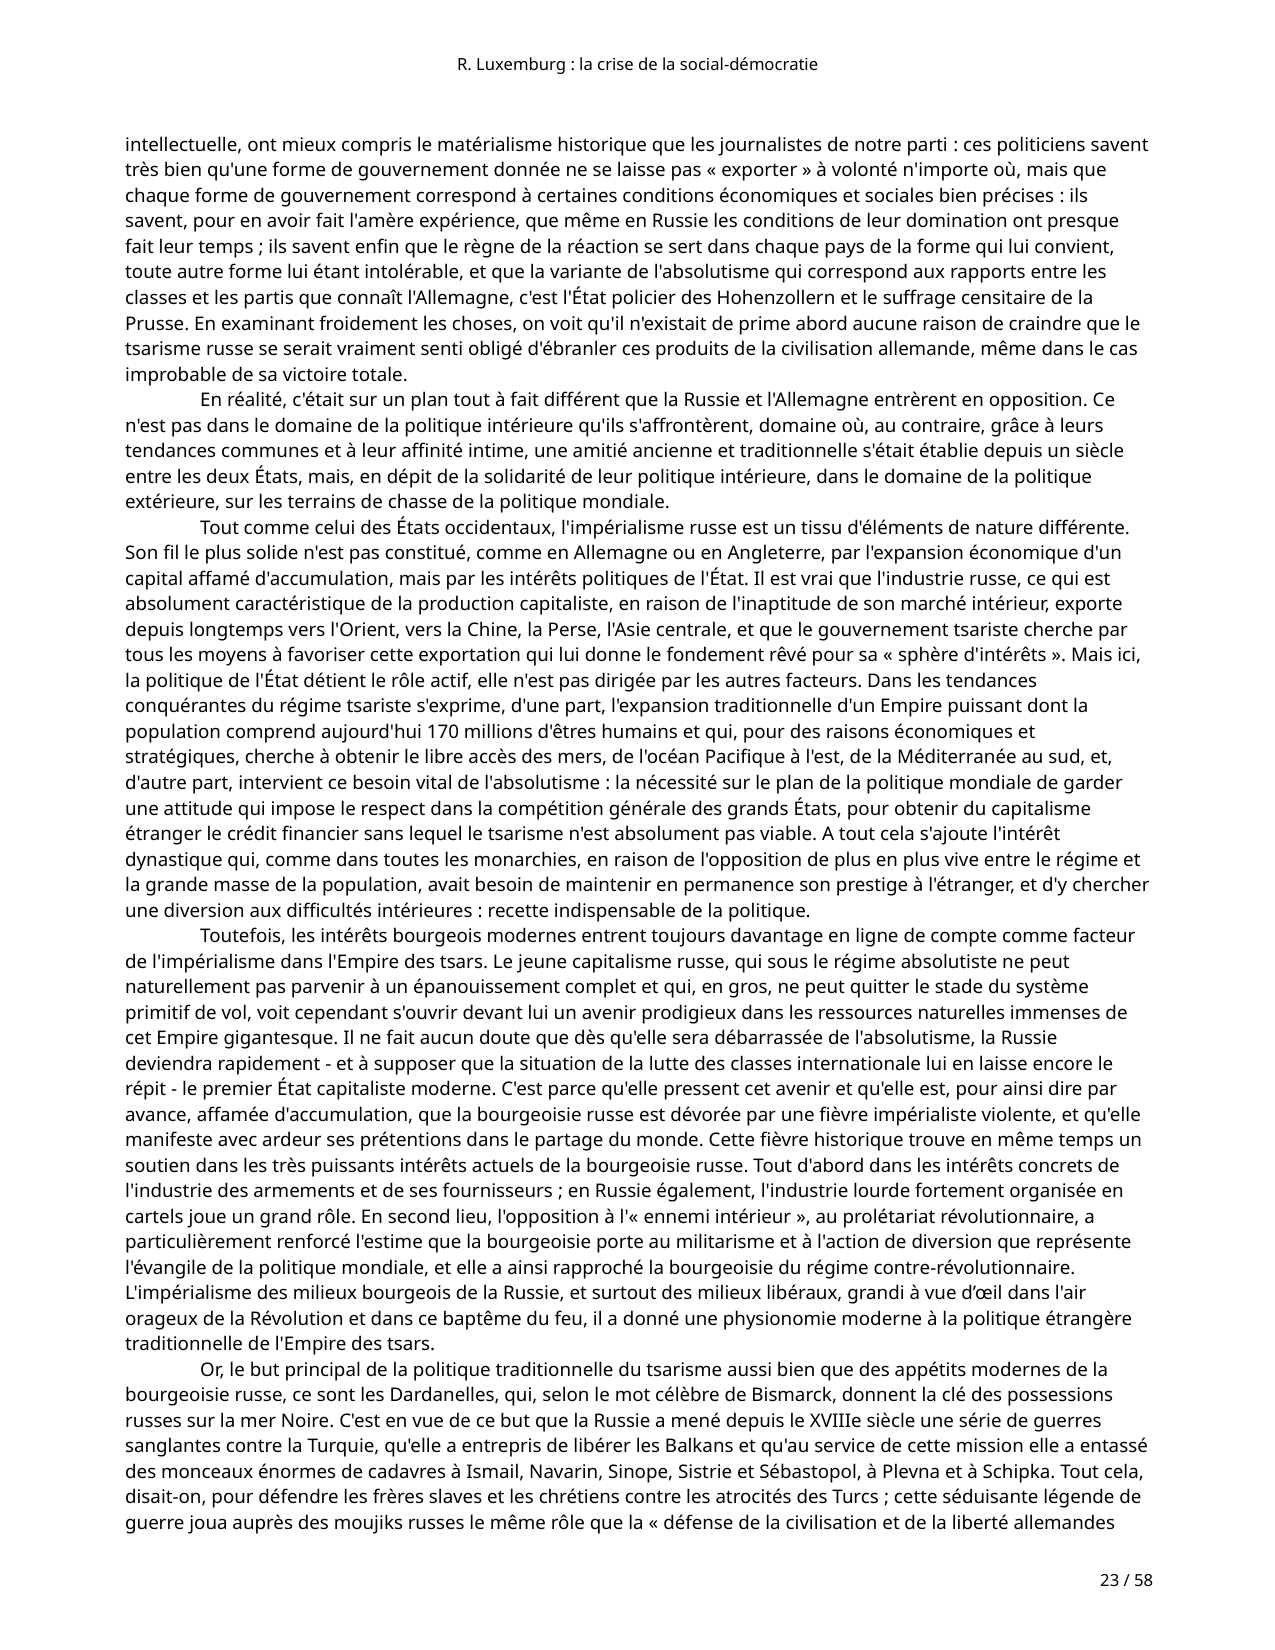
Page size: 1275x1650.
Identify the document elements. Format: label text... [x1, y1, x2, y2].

text Toutefois, les intérêts bourgeois modernes entrent toujours davantage en ligne de compte comme facteur de l'impérialisme dans l'Empire des tsars. Le jeune capitalisme russe, qui sous le régime absolutiste ne peut naturellement pas parvenir à un épanouissement complet et qui, en gros, ne peut quitter le stade du système primitif de vol, voit cependant s'ouvrir devant lui un avenir prodigieux dans les ressources naturelles immenses de cet Empire gigantesque. Il ne fait aucun doute que dès qu'elle sera débarrassée de l'absolutisme, la Russie deviendra rapidement - et à supposer que la situation de la lutte des classes internationale lui en laisse encore le répit - le premier État capitaliste moderne. C'est parce qu'elle pressent cet avenir et qu'elle est, pour ainsi dire par avance, affamée d'accumulation, que la bourgeoisie russe est dévorée par une fièvre impérialiste violente, et qu'elle manifeste avec ardeur ses prétentions dans le partage du monde. Cette fièvre historique trouve en même temps un soutien dans les très puissants intérêts actuels de la bourgeoisie russe. Tout d'abord dans les intérêts concrets de l'industrie des armements et de ses fournisseurs ; en Russie également, l'industrie lourde fortement organisée en cartels joue un grand rôle. En second lieu, l'opposition à l'« ennemi intérieur », au prolétariat révolutionnaire, a particulièrement renforcé l'estime que la bourgeoisie porte au militarisme et à l'action de diversion que représente l'évangile de la politique mondiale, et elle a ainsi rapproché la bourgeoisie du régime contre-révolutionnaire. L'impérialisme des milieux bourgeois de la Russie, et surtout des milieux libéraux, grandi à vue d’œil dans l'air orageux de la Révolution et dans ce baptême du feu, il a donné une physionomie moderne à la politique étrangère traditionnelle de l'Empire des tsars. [125, 922, 1150, 1356]
text En réalité, c'était sur un plan tout à fait différent que la Russie et l'Allemagne entrèrent en opposition. Ce n'est pas dans le domaine de la politique intérieure qu'ils s'affrontèrent, domaine où, au contraire, grâce à leurs tendances communes et à leur affinité intime, une amitié ancienne et traditionnelle s'était établie depuis un siècle entre les deux États, mais, en dépit de la solidarité de leur politique intérieure, dans le domaine de la politique extérieure, sur les terrains de chasse de la politique mondiale. [125, 386, 1150, 514]
text Tout comme celui des États occidentaux, l'impérialisme russe est un tissu d'éléments de nature différente. Son fil le plus solide n'est pas constitué, comme en Allemagne ou en Angleterre, par l'expansion économique d'un capital affamé d'accumulation, mais par les intérêts politiques de l'État. Il est vrai que l'industrie russe, ce qui est absolument caractéristique de la production capitaliste, en raison de l'inaptitude de son marché intérieur, exporte depuis longtemps vers l'Orient, vers la Chine, la Perse, l'Asie centrale, et que le gouvernement tsariste cherche par tous les moyens à favoriser cette exportation qui lui donne le fondement rêvé pour sa « sphère d'intérêts ». Mais ici, la politique de l'État détient le rôle actif, elle n'est pas dirigée par les autres facteurs. Dans les tendances conquérantes du régime tsariste s'exprime, d'une part, l'expansion traditionnelle d'un Empire puissant dont la population comprend aujourd'hui 170 millions d'êtres humains et qui, pour des raisons économiques et stratégiques, cherche à obtenir le libre accès des mers, de l'océan Pacifique à l'est, de la Méditerranée au sud, et, d'autre part, intervient ce besoin vital de l'absolutisme : la nécessité sur le plan de la politique mondiale de garder une attitude qui impose le respect dans la compétition générale des grands États, pour obtenir du capitalisme étranger le crédit financier sans lequel le tsarisme n'est absolument pas viable. A tout cela s'ajoute l'intérêt dynastique qui, comme dans toutes les monarchies, en raison de l'opposition de plus en plus vive entre le régime et la grande masse de la population, avait besoin de maintenir en permanence son prestige à l'étranger, et d'y chercher une diversion aux difficultés intérieures : recette indispensable de la politique. [125, 514, 1150, 922]
text Or, le but principal de la politique traditionnelle du tsarisme aussi bien que des appétits modernes de la bourgeoisie russe, ce sont les Dardanelles, qui, selon le mot célèbre de Bismarck, donnent la clé des possessions russes sur la mer Noire. C'est en vue de ce but que la Russie a mené depuis le XVIIIe siècle une série de guerres sanglantes contre la Turquie, qu'elle a entrepris de libérer les Balkans et qu'au service de cette mission elle a entassé des monceaux énormes de cadavres à Ismail, Navarin, Sinope, Sistrie et Sébastopol, à Plevna et à Schipka. Tout cela, disait-on, pour défendre les frères slaves et les chrétiens contre les atrocités des Turcs ; cette séduisante légende de guerre joua auprès des moujiks russes le même rôle que la « défense de la civilisation et de la liberté allemandes [125, 1356, 1150, 1535]
text intellectuelle, ont mieux compris le matérialisme historique que les journalistes de notre parti : ces politiciens savent très bien qu'une forme de gouvernement donnée ne se laisse pas « exporter » à volonté n'importe où, mais que chaque forme de gouvernement correspond à certaines conditions économiques et sociales bien précises : ils savent, pour en avoir fait l'amère expérience, que même en Russie les conditions de leur domination ont presque fait leur temps ; ils savent enfin que le règne de la réaction se sert dans chaque pays de la forme qui lui convient, toute autre forme lui étant intolérable, et que la variante de l'absolutisme qui correspond aux rapports entre les classes et les partis que connaît l'Allemagne, c'est l'État policier des Hohenzollern et le suffrage censitaire de la Prusse. En examinant froidement les choses, on voit qu'il n'existait de prime abord aucune raison de craindre que le tsarisme russe se serait vraiment senti obligé d'ébranler ces produits de la civilisation allemande, même dans le cas improbable de sa victoire totale. [125, 131, 1150, 386]
